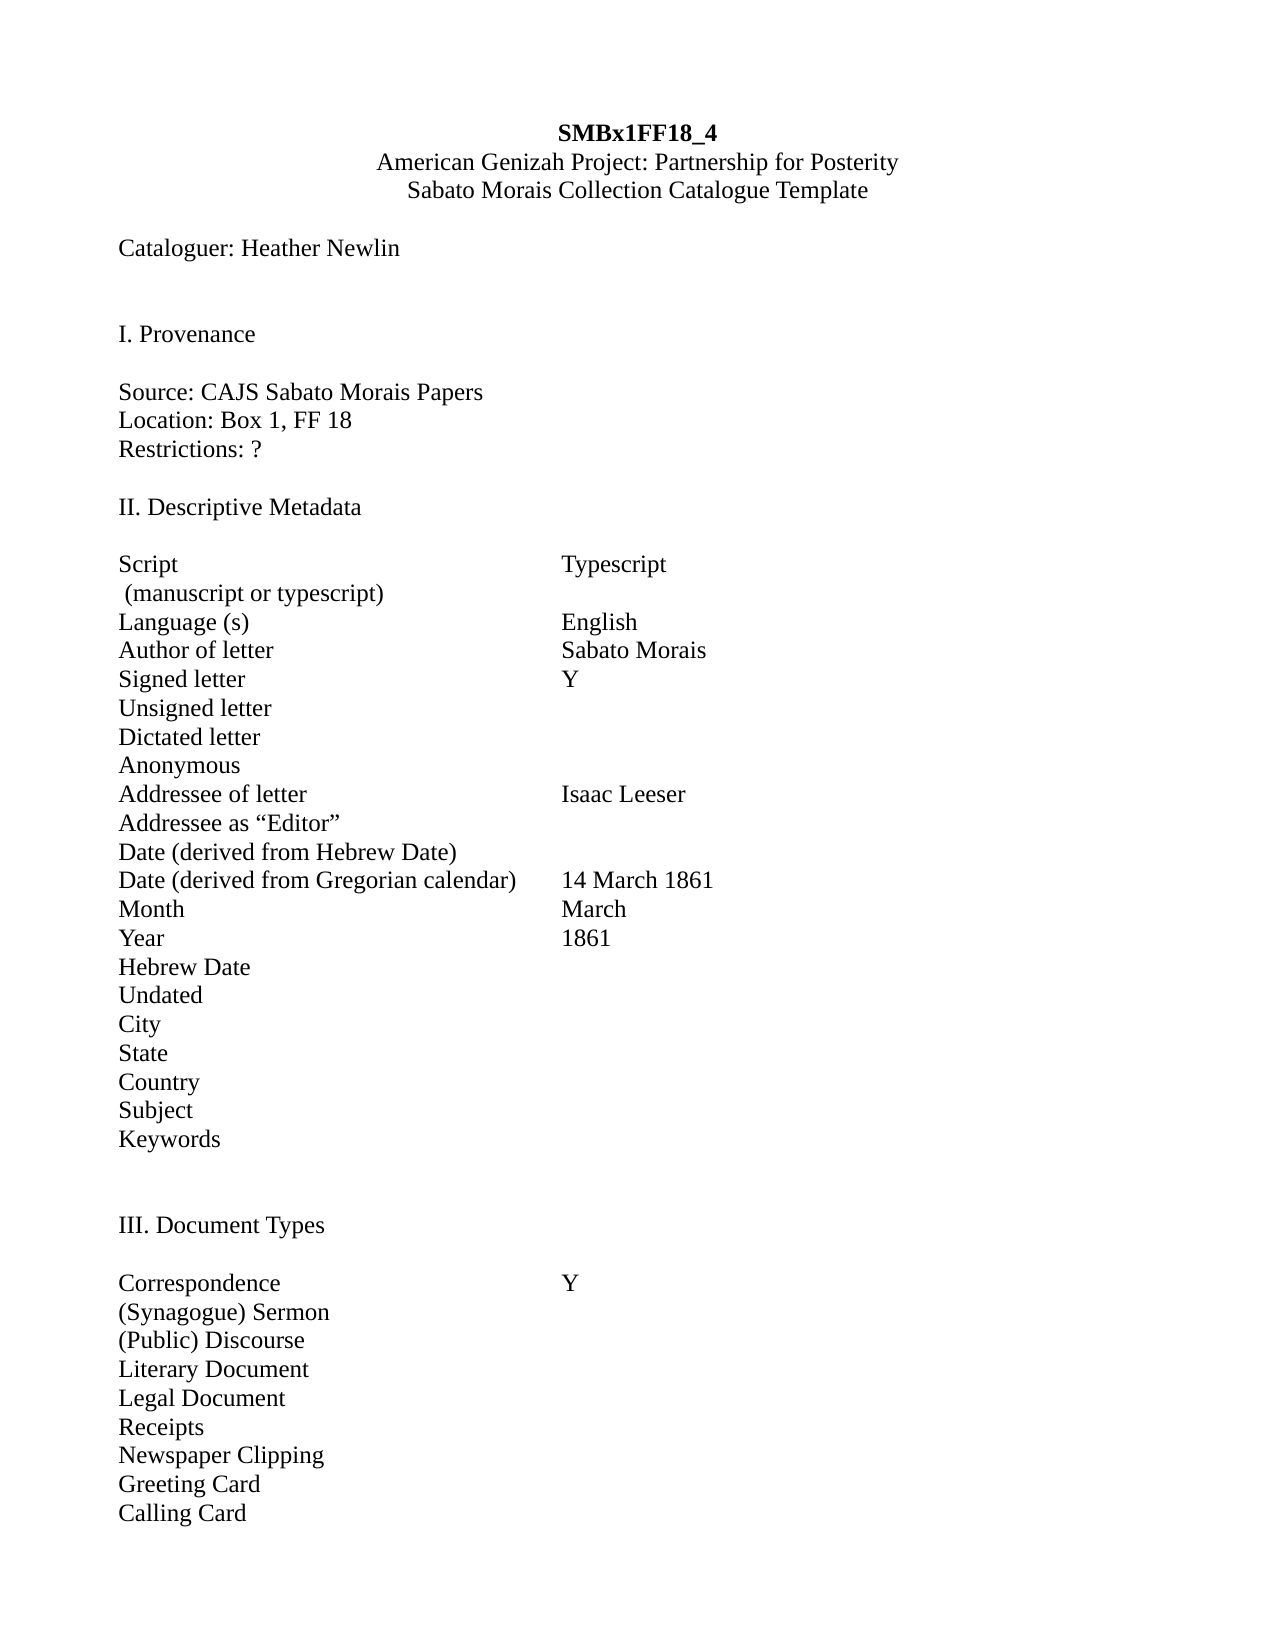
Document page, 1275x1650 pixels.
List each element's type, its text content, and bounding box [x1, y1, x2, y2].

text Sabato Morais Collection Catalogue Template [118, 176, 1157, 204]
text Signed letter Y [118, 664, 1157, 693]
text Date (derived from Hebrew Date) [118, 837, 1157, 866]
text Calling Card [118, 1498, 1157, 1527]
text Cataloguer: Heather Newlin [118, 233, 1157, 262]
text Author of letter Sabato Morais [118, 636, 1157, 664]
text Year 1861 [118, 923, 1157, 952]
text Unsigned letter [118, 693, 1157, 722]
text Undated [118, 981, 1157, 1009]
text Dictated letter [118, 722, 1157, 751]
text Script Typescript [118, 549, 1157, 578]
text Language (s) English [118, 607, 1157, 636]
text (manuscript or typescript) [118, 578, 1157, 607]
text I. Provenance [118, 319, 1157, 348]
text Hebrew Date [118, 952, 1157, 981]
text Source: CAJS Sabato Morais Papers [118, 377, 1157, 406]
text Legal Document [118, 1383, 1157, 1412]
text (Synagogue) Sermon [118, 1297, 1157, 1326]
text Month March [118, 894, 1157, 923]
text Subject [118, 1096, 1157, 1124]
text Keywords [118, 1124, 1157, 1153]
text Restrictions: ? [118, 434, 1157, 463]
text SMBx1FF18_4 [118, 118, 1157, 147]
text Newspaper Clipping [118, 1441, 1157, 1469]
text Receipts [118, 1412, 1157, 1441]
text Addressee as “Editor” [118, 808, 1157, 837]
text City [118, 1009, 1157, 1038]
text Addressee of letter Isaac Leeser [118, 779, 1157, 808]
text State [118, 1038, 1157, 1067]
text Country [118, 1067, 1157, 1096]
text Literary Document [118, 1354, 1157, 1383]
text III. Document Types [118, 1211, 1157, 1239]
text Correspondence Y [118, 1268, 1157, 1297]
text (Public) Discourse [118, 1326, 1157, 1354]
text American Genizah Project: Partnership for Posterity [118, 147, 1157, 176]
text Greeting Card [118, 1469, 1157, 1498]
text Date (derived from Gregorian calendar) 14 March 1861 [118, 866, 1157, 894]
text Anonymous [118, 751, 1157, 779]
text Location: Box 1, FF 18 [118, 406, 1157, 434]
text II. Descriptive Metadata [118, 492, 1157, 521]
